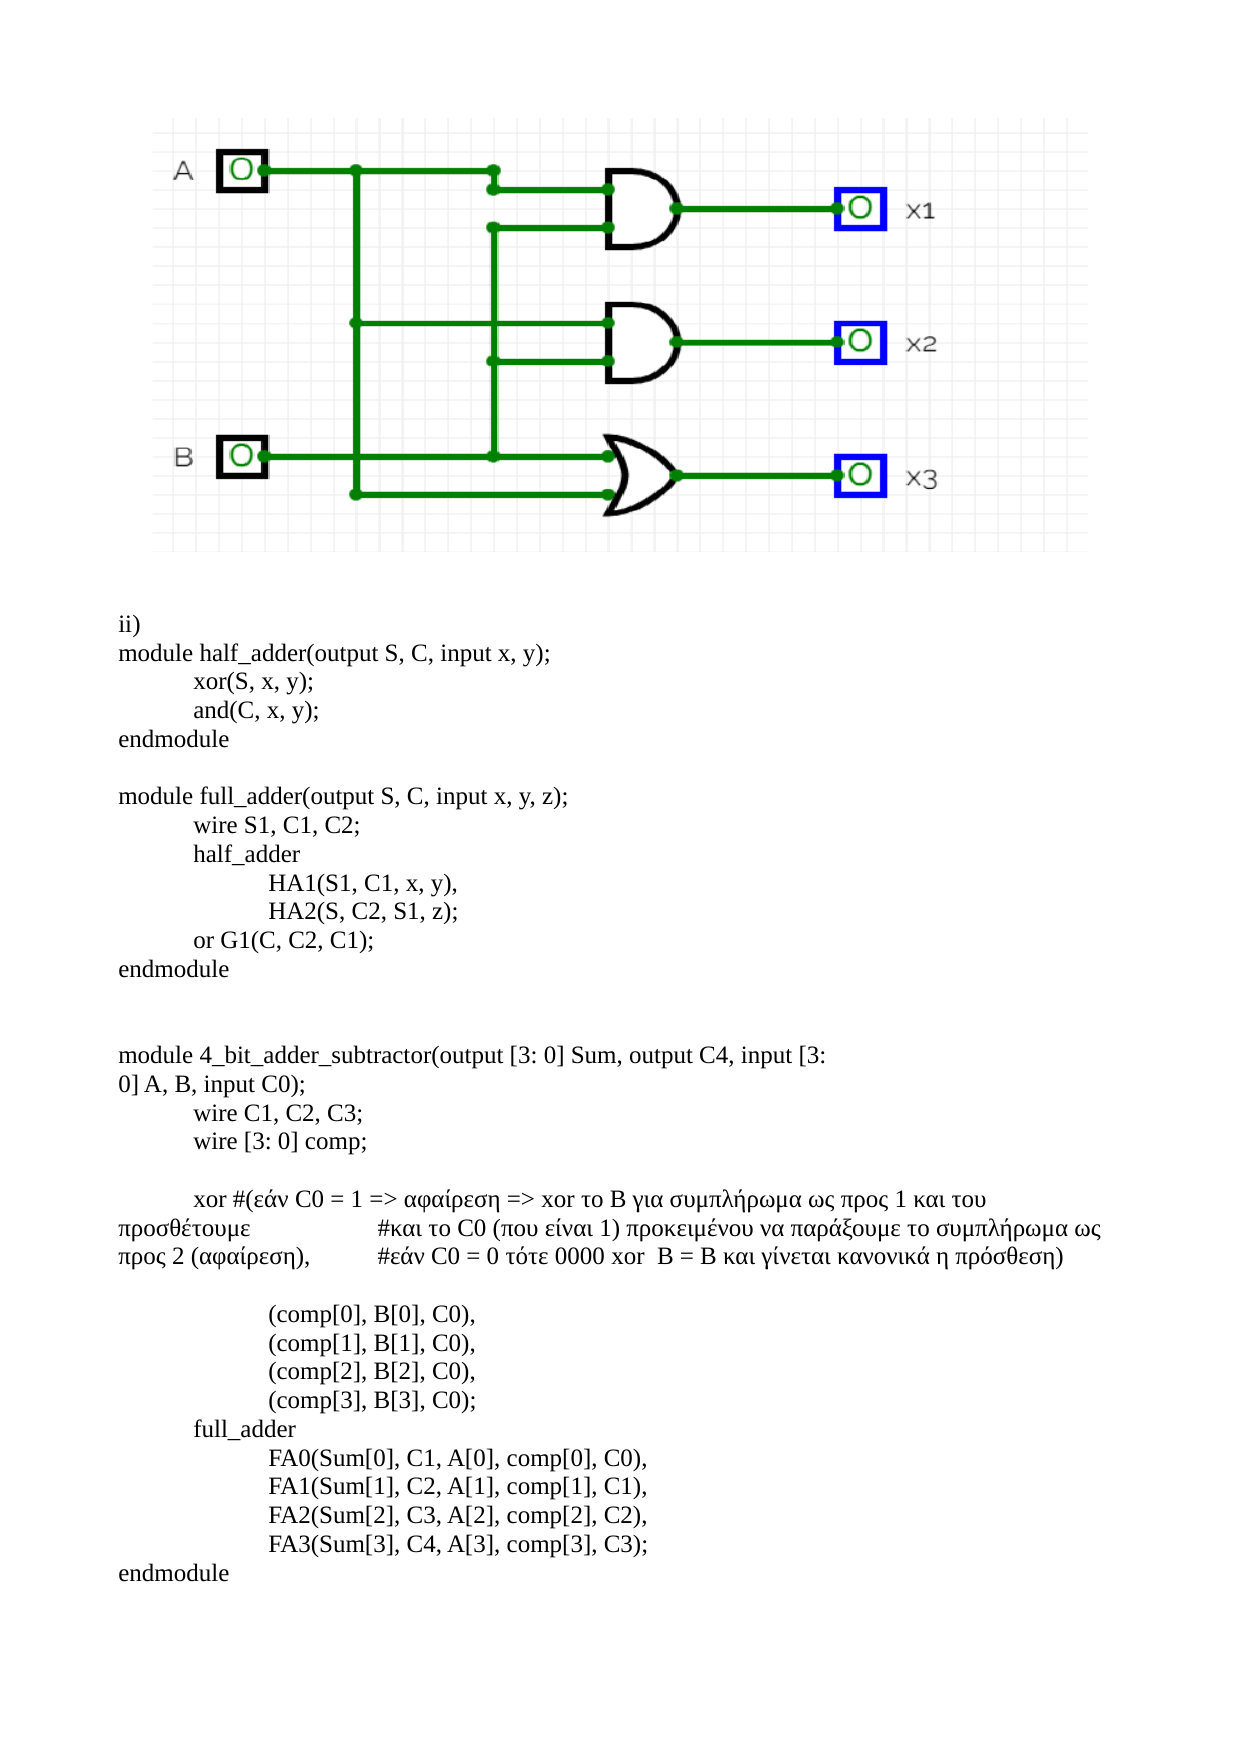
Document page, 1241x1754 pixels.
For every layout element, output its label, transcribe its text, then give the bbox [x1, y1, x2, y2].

text wire C1, C2, C3; [118, 1098, 1122, 1126]
text or G1(C, C2, C1); [118, 925, 1122, 954]
text (comp[3], B[3], C0); [193, 1385, 1122, 1414]
text wire [3: 0] comp; [118, 1126, 1122, 1155]
text 0] A, B, input C0); [118, 1069, 1122, 1098]
text HA1(S1, C1, x, y), [193, 868, 1122, 896]
text endmodule [118, 954, 1122, 983]
text module full_adder(output S, C, input x, y, z); [118, 781, 1122, 810]
text FA1(Sum[1], C2, A[1], comp[1], C1), [193, 1471, 1122, 1500]
text and(C, x, y); [118, 695, 1122, 724]
text xor #(εάν C0 = 1 => αφαίρεση => xor το Β για συμπλήρωμα ως προς 1 και του προσθέτουμε #και το C0 (που είναι 1) προκειμένου να παράξουμε το συμπλήρωμα ως προς 2 (αφαίρεση), #εάν C0 = 0 τότε 0000 xor B = B και γίνεται κανονικά η πρόσθεση) [118, 1184, 1122, 1270]
text ii) [118, 609, 1122, 638]
text xor(S, x, y); [118, 666, 1122, 695]
picture [152, 118, 1088, 552]
text wire S1, C1, C2; [118, 810, 1122, 839]
text endmodule [118, 1558, 1122, 1586]
text module 4_bit_adder_subtractor(output [3: 0] Sum, output C4, input [3: [118, 1040, 1122, 1069]
text HA2(S, C2, S1, z); [193, 896, 1122, 925]
text half_adder [118, 839, 1122, 868]
text endmodule [118, 724, 1122, 753]
text FA0(Sum[0], C1, A[0], comp[0], C0), [193, 1443, 1122, 1471]
text FA3(Sum[3], C4, A[3], comp[3], C3); [193, 1529, 1122, 1558]
text full_adder [118, 1414, 1122, 1443]
text (comp[1], B[1], C0), [193, 1328, 1122, 1356]
text module half_adder(output S, C, input x, y); [118, 638, 1122, 666]
text (comp[2], B[2], C0), [193, 1356, 1122, 1385]
text (comp[0], B[0], C0), [193, 1299, 1122, 1328]
text FA2(Sum[2], C3, A[2], comp[2], C2), [193, 1500, 1122, 1529]
